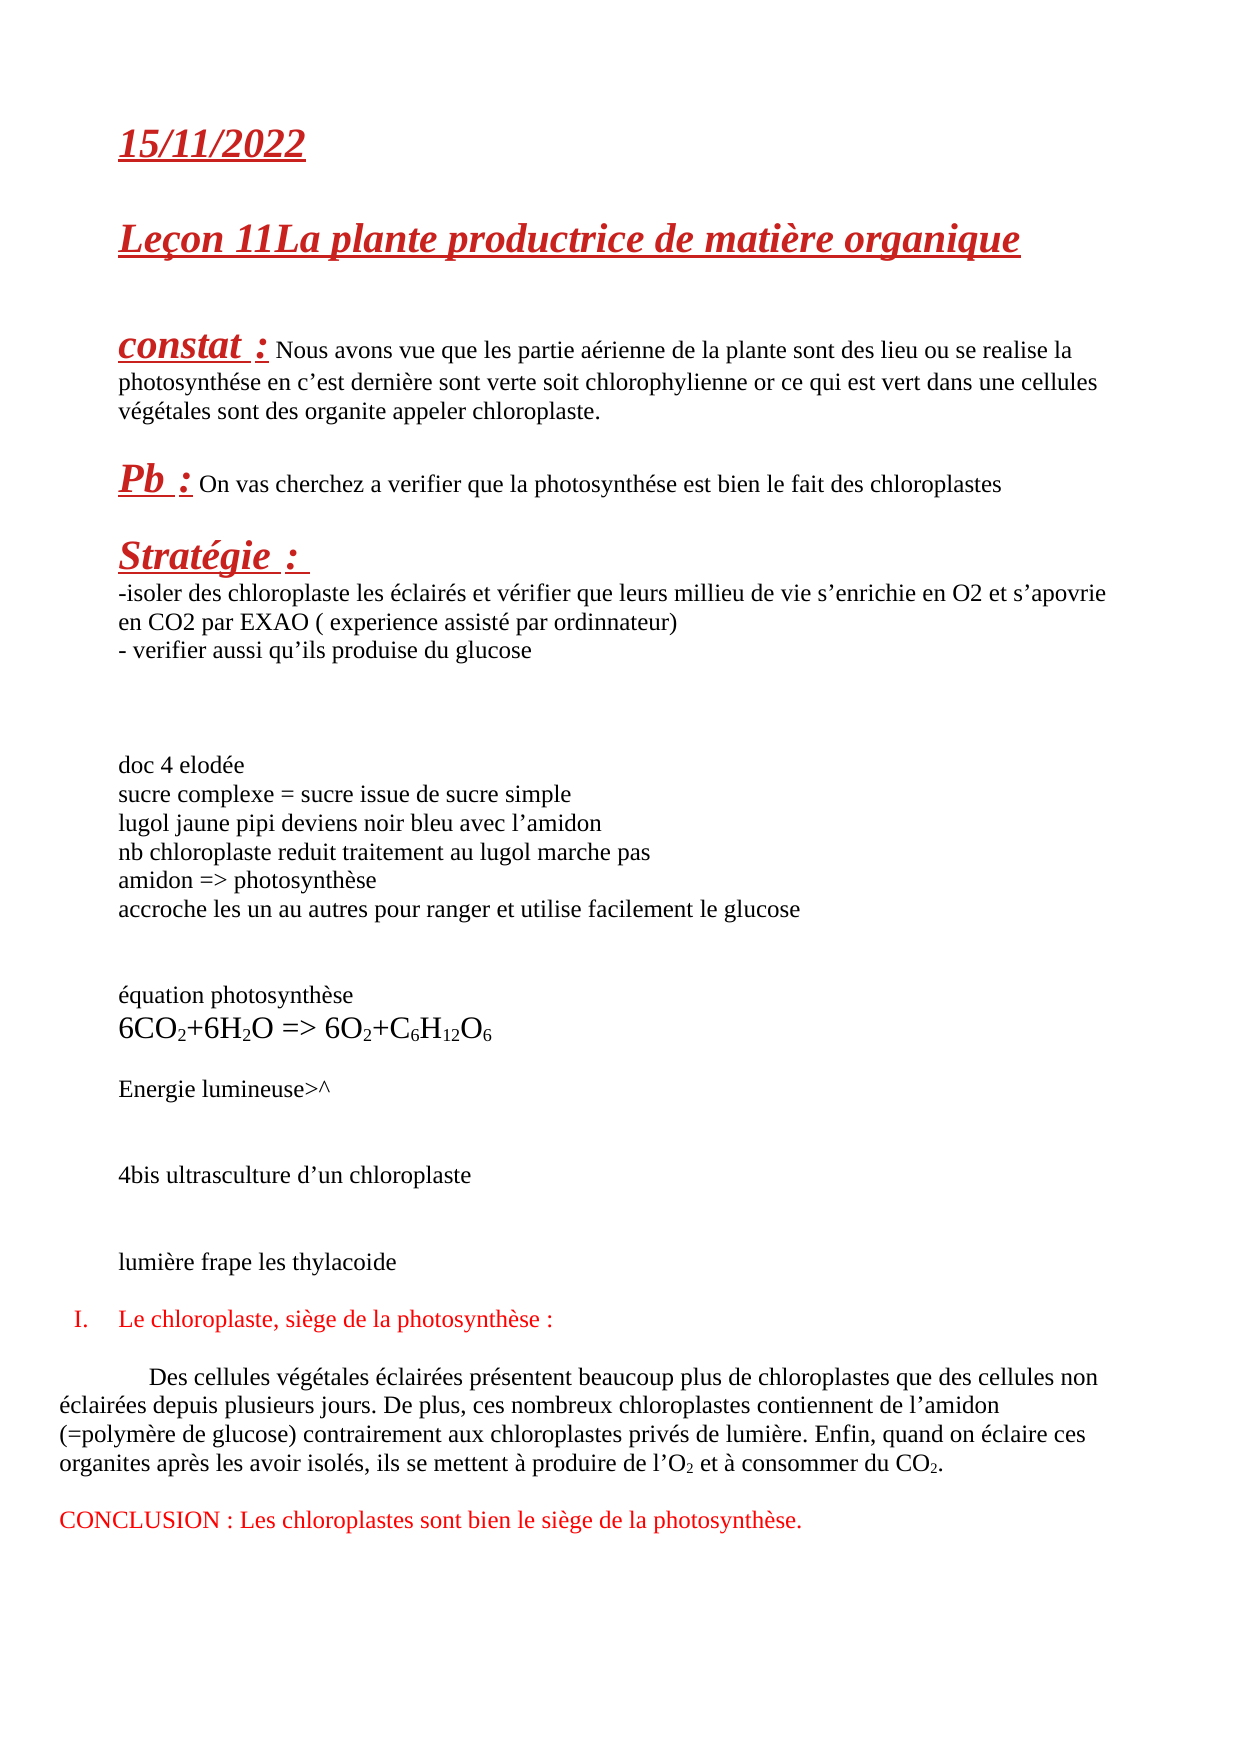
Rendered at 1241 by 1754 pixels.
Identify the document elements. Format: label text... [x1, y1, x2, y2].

text 4bis ultrasculture d’un chloroplaste [118, 1160, 1122, 1189]
text doc 4 elodée [118, 751, 1122, 779]
text 15/11/2022 [118, 118, 1122, 166]
text sucre complexe = sucre issue de sucre simple [118, 779, 1122, 808]
text accroche les un au autres pour ranger et utilise facilement le glucose [118, 894, 1122, 923]
list Des cellules végétales éclairées présentent beaucoup plus de chloroplastes que des cellules non éclairées depuis plusieurs jours. De plus, ces nombreux chloroplastes contiennent de l’amidon (=polymère de glucose) contrairement aux chloroplastes privés de lumière. Enfin, quand on éclaire ces organites après les avoir isolés, ils se mettent à produire de l’O2 et à consommer du CO2. [59, 1362, 1122, 1477]
text 6CO2+6H2O => 6O2+C6H12O6 [118, 1009, 1122, 1045]
text lugol jaune pipi deviens noir bleu avec l’amidon [118, 808, 1122, 837]
text Leçon 11La plante productrice de matière organique [118, 214, 1122, 262]
text Stratégie : [118, 530, 1122, 578]
text -isoler des chloroplaste les éclairés et vérifier que leurs millieu de vie s’enrichie en O2 et s’apovrie en CO2 par EXAO ( experience assisté par ordinnateur) [118, 578, 1122, 636]
text Energie lumineuse>^ [118, 1074, 1122, 1103]
text équation photosynthèse [118, 981, 1122, 1009]
text - verifier aussi qu’ils produise du glucose [118, 636, 1122, 664]
list Le chloroplaste, siège de la photosynthèse : [74, 1304, 1122, 1333]
text lumière frape les thylacoide [118, 1247, 1122, 1275]
text amidon => photosynthèse [118, 866, 1122, 894]
text Pb : On vas cherchez a verifier que la photosynthése est bien le fait des chloroplastes [118, 453, 1122, 501]
list CONCLUSION : Les chloroplastes sont bien le siège de la photosynthèse. [59, 1505, 1122, 1534]
text constat : Nous avons vue que les partie aérienne de la plante sont des lieu ou se realise la photosynthése en c’est dernière sont verte soit chlorophylienne or ce qui est vert dans une cellules végétales sont des organite appeler chloroplaste. [118, 319, 1122, 425]
text nb chloroplaste reduit traitement au lugol marche pas [118, 837, 1122, 866]
